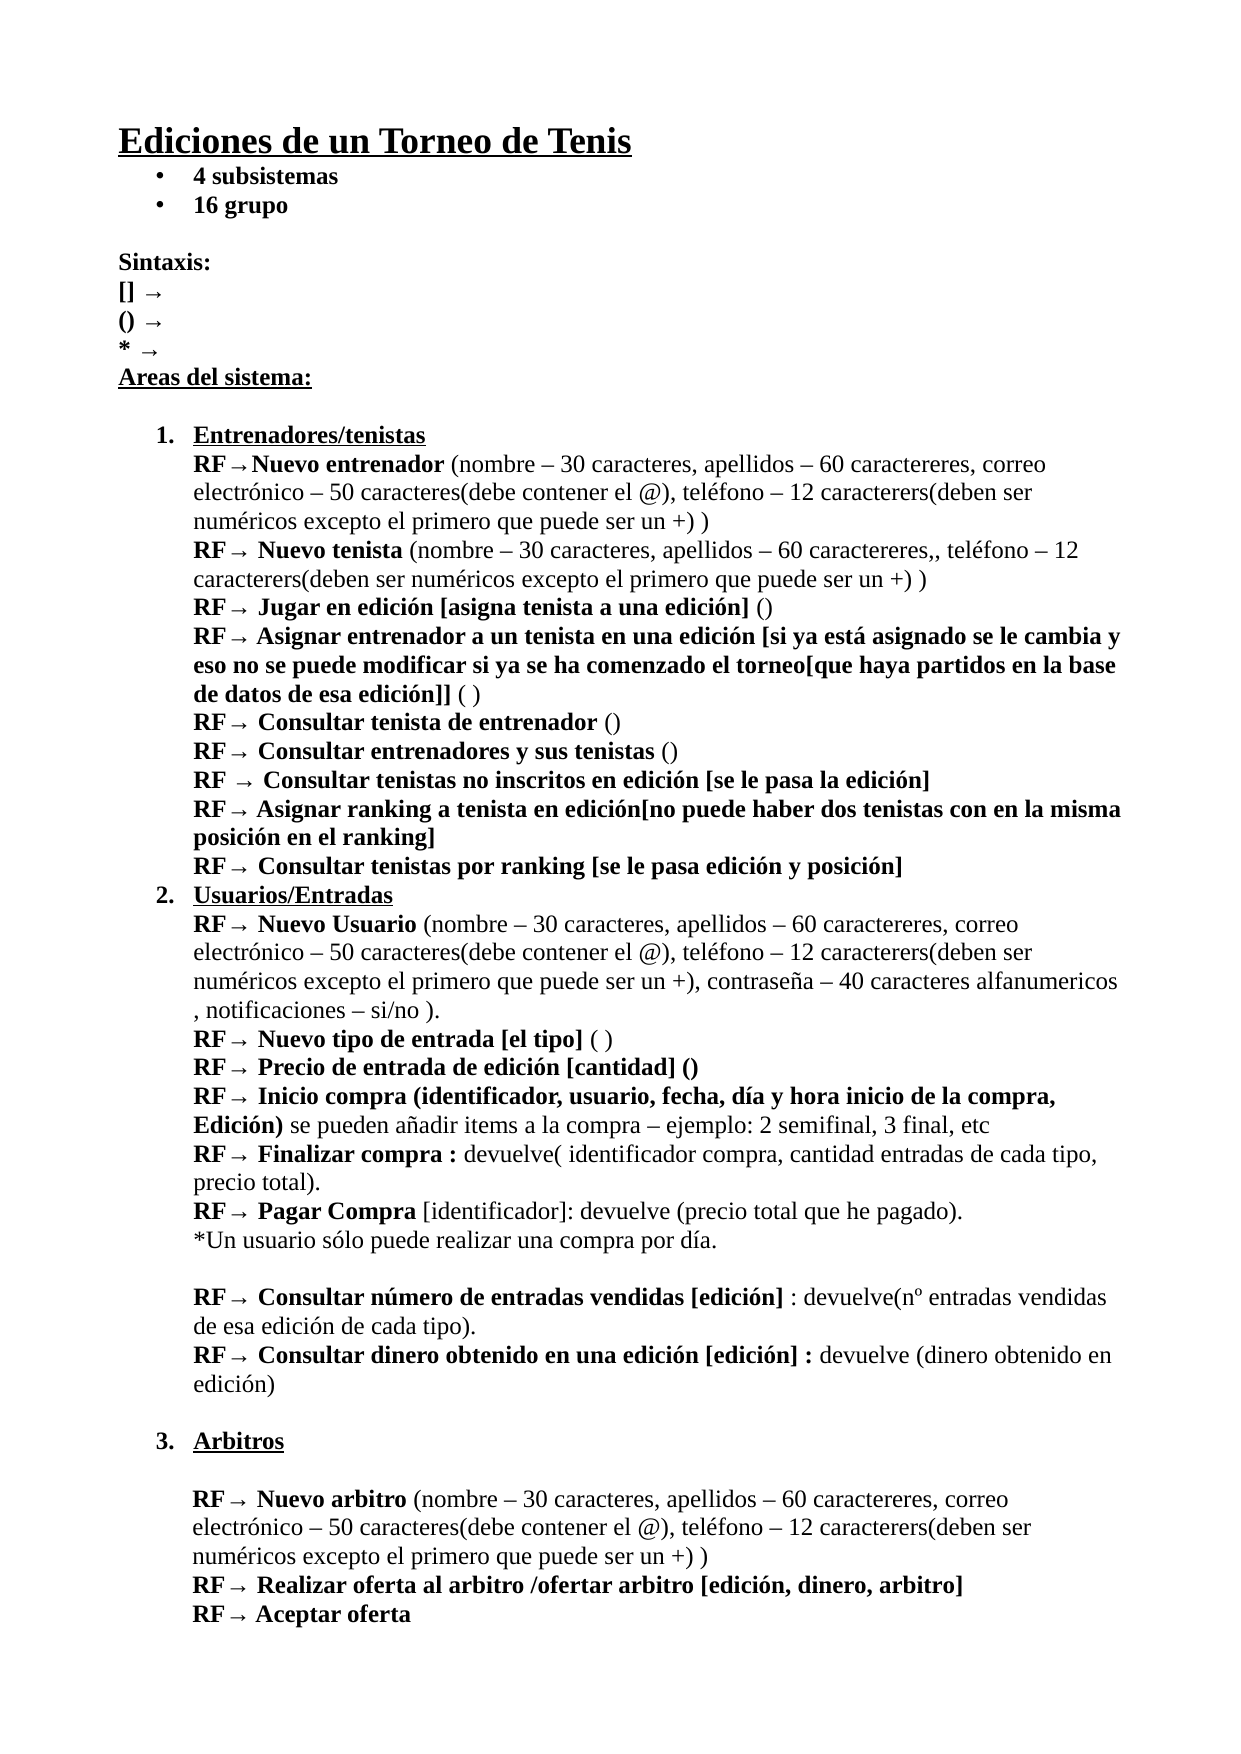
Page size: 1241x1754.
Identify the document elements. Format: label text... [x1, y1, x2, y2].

list RF→ Asignar ranking a tenista en edición[no puede haber dos tenistas con en la misma posición en el ranking] [156, 794, 1122, 851]
list RF→ Asignar entrenador a un tenista en una edición [si ya está asignado se le cambia y eso no se puede modificar si ya se ha comenzado el torneo[que haya partidos en la base de datos de esa edición]] ( ) [156, 621, 1122, 707]
list RF→ Finalizar compra : devuelve( identificador compra, cantidad entradas de cada tipo, precio total). [156, 1139, 1122, 1196]
list 16 grupo [156, 190, 1122, 219]
list Usuarios/Entradas [156, 880, 1122, 909]
list RF→ Consultar dinero obtenido en una edición [edición] : devuelve (dinero obtenido en edición) [156, 1340, 1122, 1397]
list RF → Consultar tenistas no inscritos en edición [se le pasa la edición] [156, 765, 1122, 794]
list RF→ Inicio compra (identificador, usuario, fecha, día y hora inicio de la compra, Edición) se pueden añadir items a la compra – ejemplo: 2 semifinal, 3 final, etc [156, 1081, 1122, 1139]
text Ediciones de un Torneo de Tenis [118, 118, 1122, 161]
text Sintaxis: [118, 247, 1122, 276]
list RF→ Consultar entrenadores y sus tenistas () [156, 736, 1122, 765]
list Arbitros [156, 1426, 1122, 1455]
text * → [118, 334, 1122, 362]
list RF→ Nuevo tipo de entrada [el tipo] ( ) [156, 1024, 1122, 1052]
list Entrenadores/tenistas [156, 420, 1122, 449]
list RF→ Precio de entrada de edición [cantidad] () [156, 1052, 1122, 1081]
list RF→ Consultar tenistas por ranking [se le pasa edición y posición] [156, 851, 1122, 880]
text RF→ Realizar oferta al arbitro /ofertar arbitro [edición, dinero, arbitro] [118, 1570, 1122, 1599]
list RF→ Nuevo tenista (nombre – 30 caracteres, apellidos – 60 caractereres,, teléfono – 12 caracterers(deben ser numéricos excepto el primero que puede ser un +) ) [156, 535, 1122, 592]
list 4 subsistemas [156, 161, 1122, 190]
list *Un usuario sólo puede realizar una compra por día. [156, 1225, 1122, 1254]
list RF→ Pagar Compra [identificador]: devuelve (precio total que he pagado). [156, 1196, 1122, 1225]
text () → [118, 305, 1122, 334]
list RF→ Jugar en edición [asigna tenista a una edición] () [156, 592, 1122, 621]
list RF→ Nuevo Usuario (nombre – 30 caracteres, apellidos – 60 caractereres, correo electrónico – 50 caracteres(debe contener el @), teléfono – 12 caracterers(deben ser numéricos excepto el primero que puede ser un +), contraseña – 40 caracteres alfanumericos , notificaciones – si/no ). [156, 909, 1122, 1024]
list RF→ Consultar número de entradas vendidas [edición] : devuelve(nº entradas vendidas de esa edición de cada tipo). [156, 1282, 1122, 1340]
text [] → [118, 276, 1122, 305]
list RF→Nuevo entrenador (nombre – 30 caracteres, apellidos – 60 caractereres, correo electrónico – 50 caracteres(debe contener el @), teléfono – 12 caracterers(deben ser numéricos excepto el primero que puede ser un +) ) [156, 449, 1122, 535]
text Areas del sistema: [118, 362, 1122, 391]
text RF→ Aceptar oferta [118, 1599, 1122, 1627]
list RF→ Consultar tenista de entrenador () [156, 707, 1122, 736]
text RF→ Nuevo arbitro (nombre – 30 caracteres, apellidos – 60 caractereres, correo electrónico – 50 caracteres(debe contener el @), teléfono – 12 caracterers(deben ser numéricos excepto el primero que puede ser un +) ) [118, 1484, 1122, 1570]
